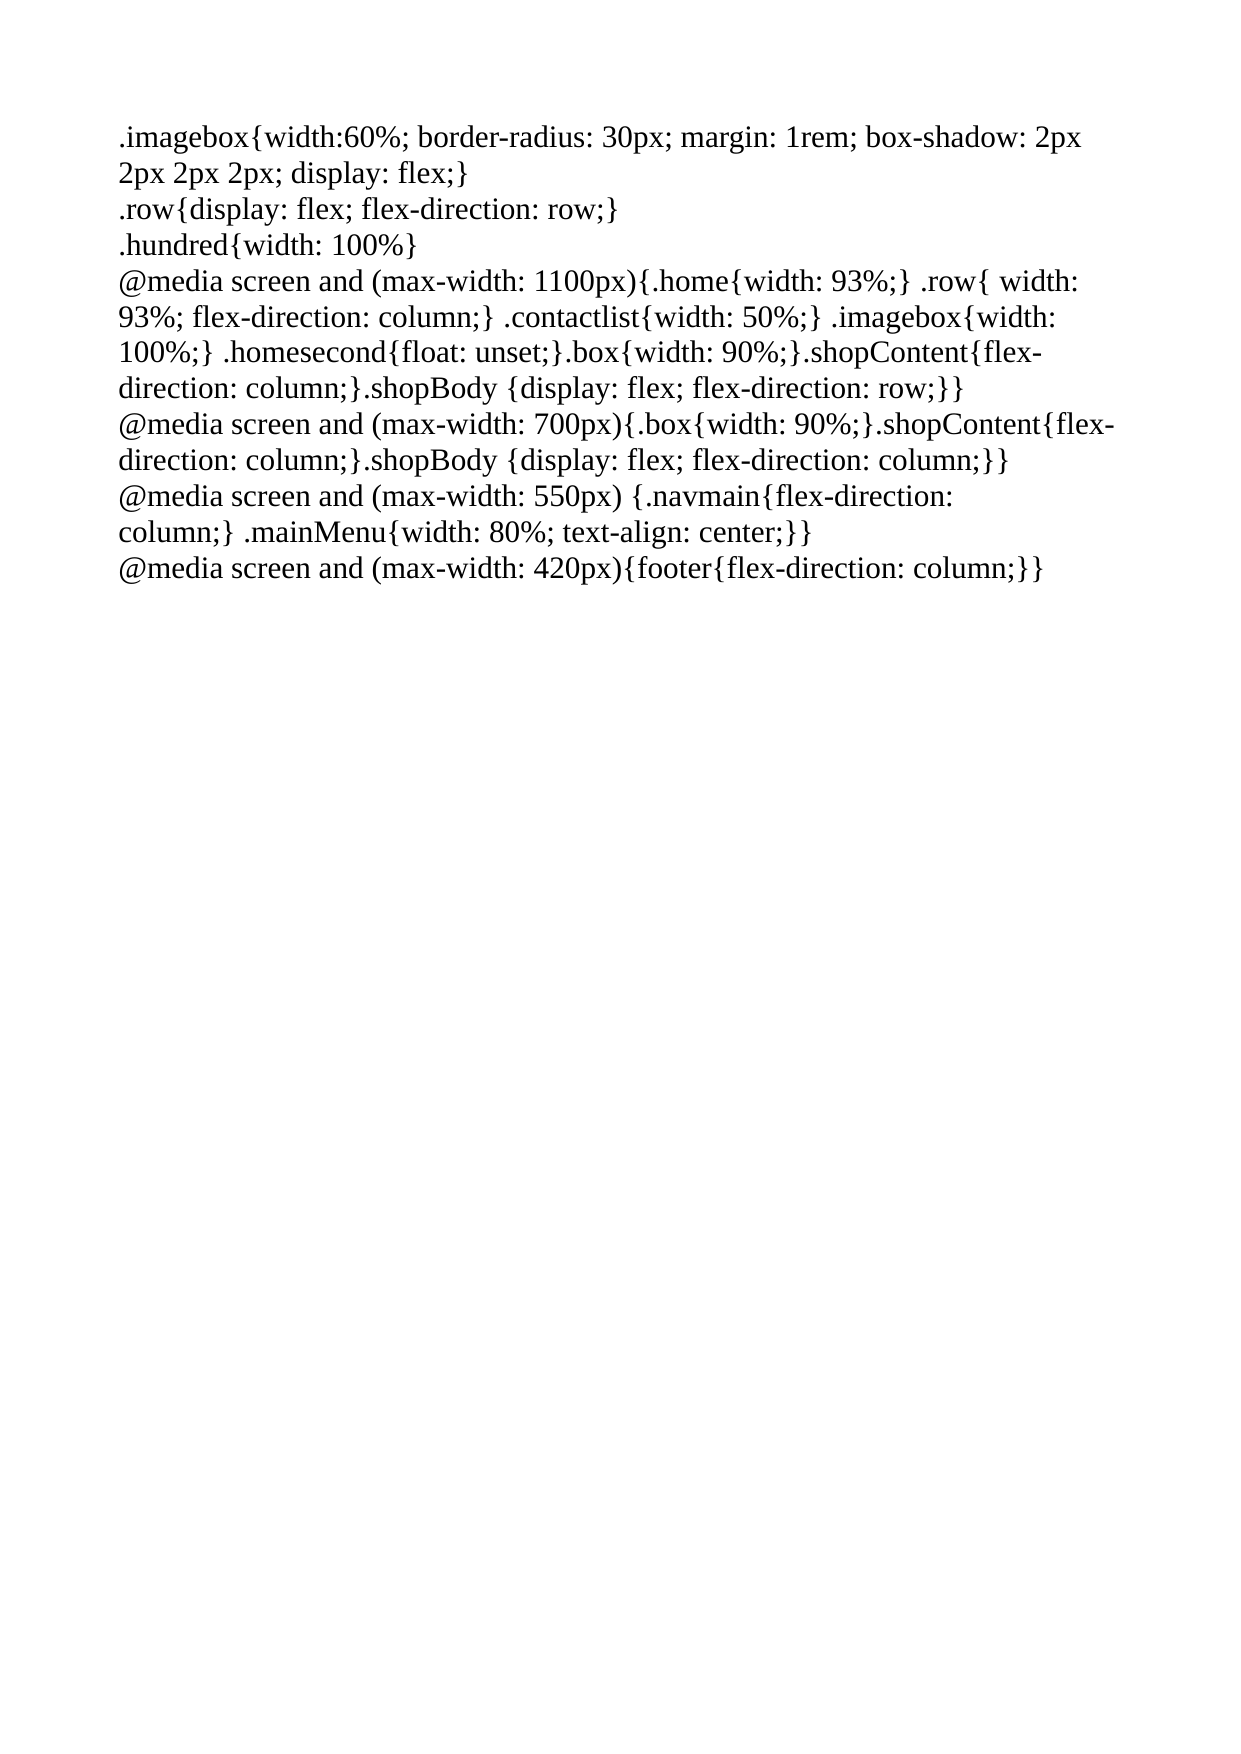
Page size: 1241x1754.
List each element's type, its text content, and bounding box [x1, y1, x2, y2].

text .row{display: flex; flex-direction: row;} [118, 190, 1122, 226]
text @media screen and (max-width: 420px){footer{flex-direction: column;}} [118, 549, 1122, 585]
text .hundred{width: 100%} [118, 226, 1122, 262]
text .imagebox{width:60%; border-radius: 30px; margin: 1rem; box-shadow: 2px 2px 2px 2px; display: flex;} [118, 118, 1122, 190]
text @media screen and (max-width: 550px) {.navmain{flex-direction: column;} .mainMenu{width: 80%; text-align: center;}} [118, 477, 1122, 549]
text @media screen and (max-width: 700px){.box{width: 90%;}.shopContent{flex-direction: column;}.shopBody {display: flex; flex-direction: column;}} [118, 406, 1122, 477]
text @media screen and (max-width: 1100px){.home{width: 93%;} .row{ width: 93%; flex-direction: column;} .contactlist{width: 50%;} .imagebox{width: 100%;} .homesecond{float: unset;}.box{width: 90%;}.shopContent{flex-direction: column;}.shopBody {display: flex; flex-direction: row;}} [118, 262, 1122, 406]
